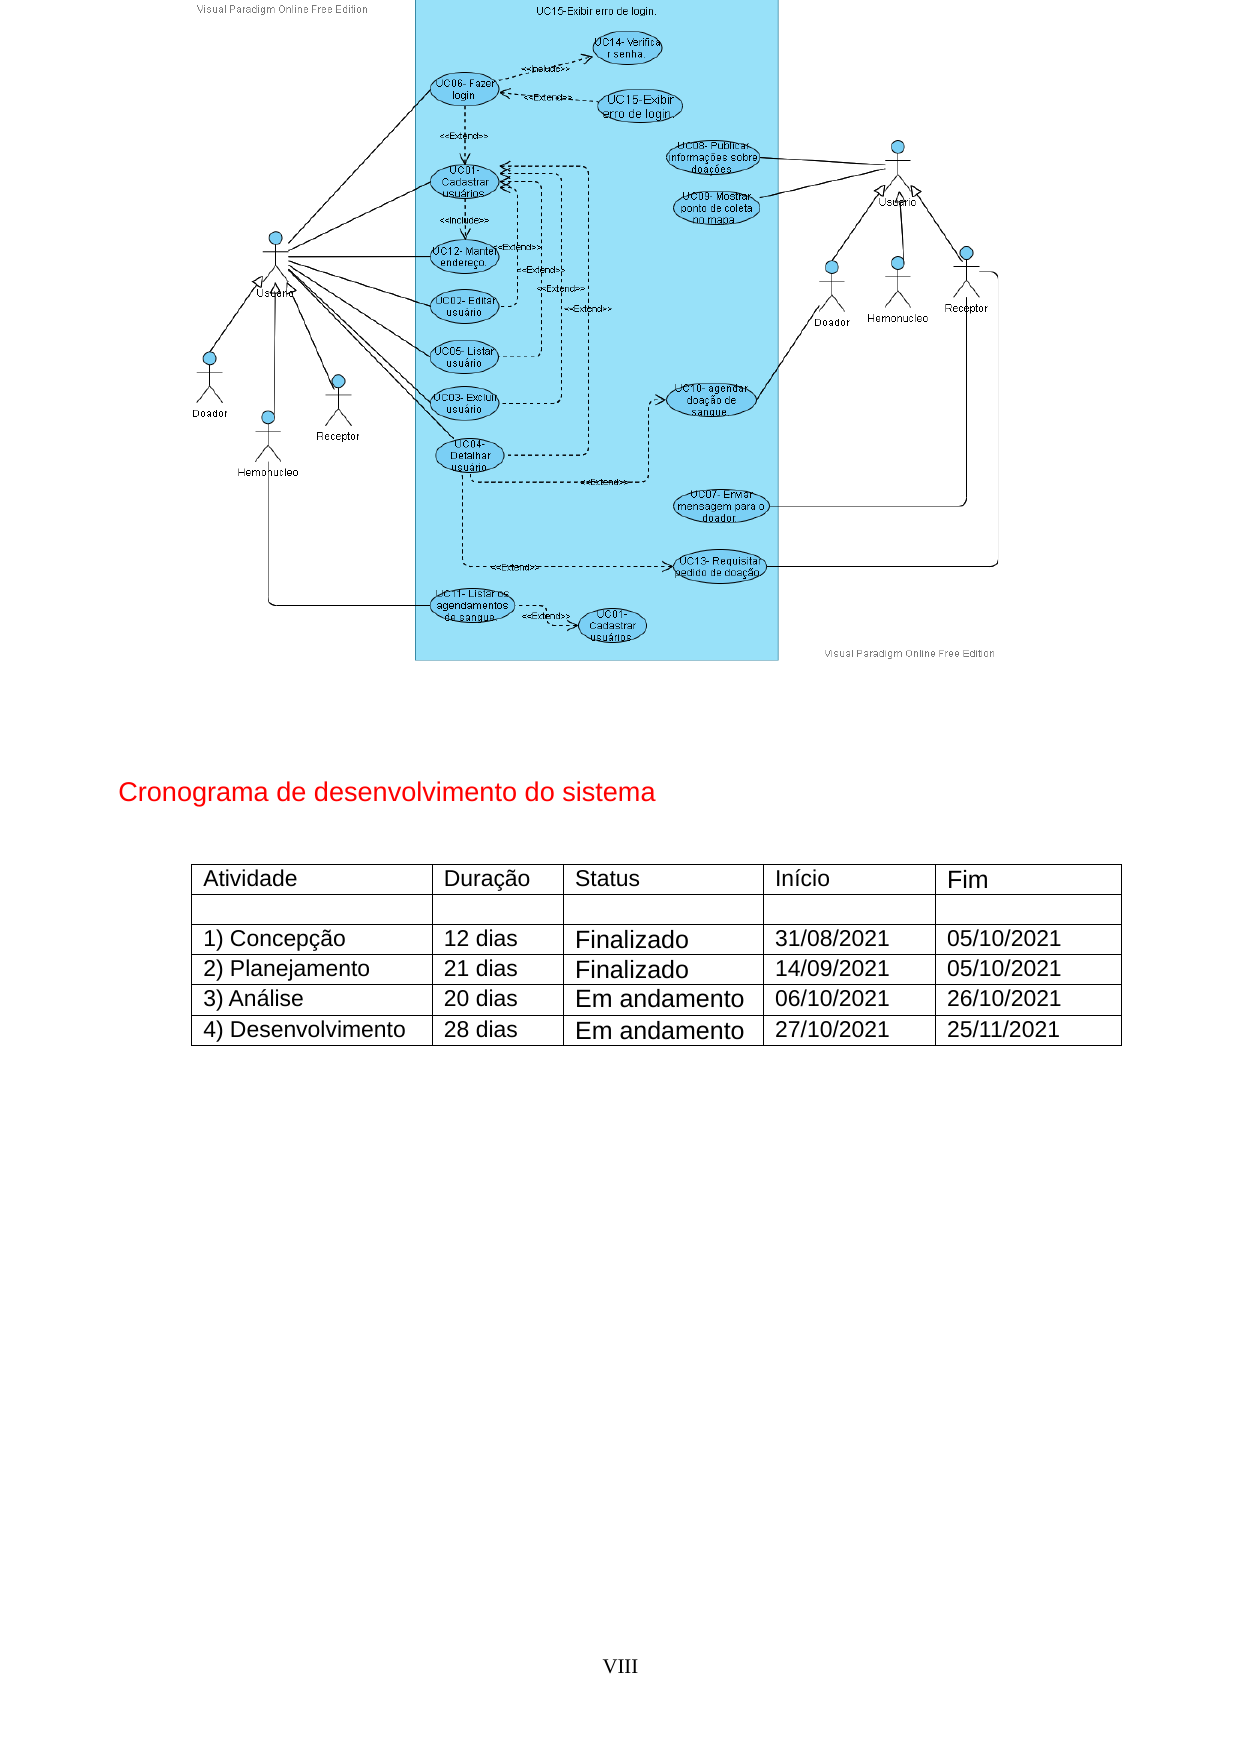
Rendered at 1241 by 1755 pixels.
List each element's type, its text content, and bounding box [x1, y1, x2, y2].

table_cell 3) Análise [192, 985, 432, 1015]
table_cell [192, 895, 432, 924]
table_cell 1) Concepção [192, 925, 432, 954]
table_cell Em andamento [564, 985, 763, 1015]
table_cell [936, 895, 1121, 924]
table_cell Finalizado [564, 955, 763, 983]
table_cell 20 dias [433, 985, 563, 1015]
table_cell 12 dias [433, 925, 563, 954]
table_cell 27/10/2021 [764, 1016, 935, 1045]
table_header Atividade [192, 865, 432, 894]
table_cell 31/08/2021 [764, 925, 935, 954]
table_cell 28 dias [433, 1016, 563, 1045]
table_cell 4) Desenvolvimento [192, 1016, 432, 1045]
table_cell 21 dias [433, 955, 563, 983]
table_header Fim [936, 865, 1121, 894]
table_cell [564, 895, 763, 924]
table_cell [433, 895, 563, 924]
table_header Status [564, 865, 763, 894]
table_cell 14/09/2021 [764, 955, 935, 983]
table_cell 25/11/2021 [936, 1016, 1121, 1045]
table_cell [764, 895, 935, 924]
table_cell Finalizado [564, 925, 763, 954]
table_cell 05/10/2021 [936, 955, 1121, 983]
table_header Duração [433, 865, 563, 894]
table_cell 26/10/2021 [936, 985, 1121, 1015]
table_cell 06/10/2021 [764, 985, 935, 1015]
table_cell 2) Planejamento [192, 955, 432, 983]
subtitle Cronograma de desenvolvimento do sistema [118, 776, 1122, 807]
table_cell Em andamento [564, 1016, 763, 1045]
table_cell 05/10/2021 [936, 925, 1121, 954]
table_header Início [764, 865, 935, 894]
